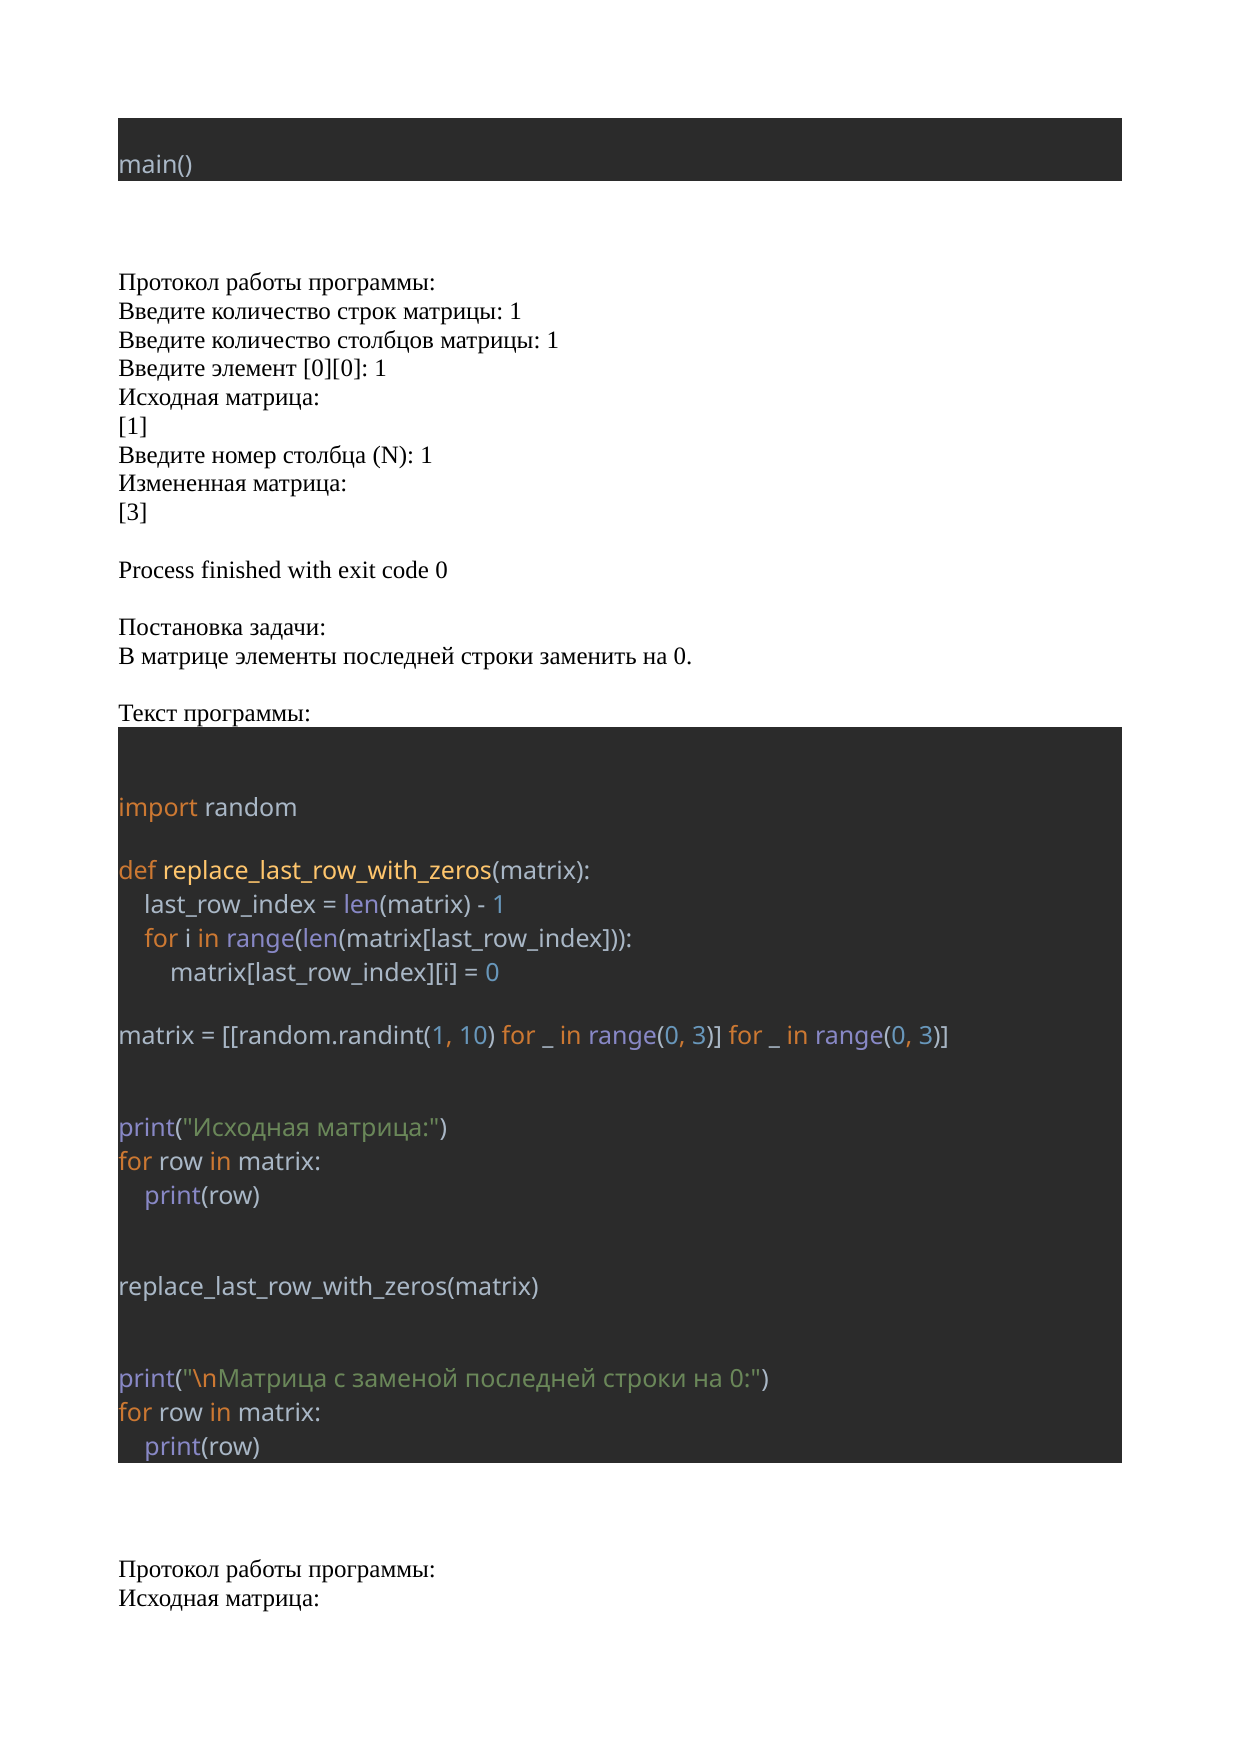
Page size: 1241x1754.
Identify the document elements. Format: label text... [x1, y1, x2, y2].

text Process finished with exit code 0 [118, 555, 1122, 583]
text Постановка задачи: [118, 612, 1122, 641]
text Текст программы: [118, 698, 1122, 727]
text Измененная матрица: [118, 468, 1122, 497]
text [3] [118, 497, 1122, 526]
text main() [118, 118, 1122, 181]
text Введите количество столбцов матрицы: 1 [118, 325, 1122, 353]
text [1] [118, 411, 1122, 440]
text Протокол работы программы: [118, 267, 1122, 296]
text import random def replace_last_row_with_zeros(matrix): last_row_index = len(matrix) - 1 for i in range(len(matrix[last_row_index])): matrix[last_row_index][i] = 0 matrix = [[random.randint(1, 10) for _ in range(0, 3)] for _ in range(0, 3)] print("Исходная матрица:") for row in matrix: print(row) replace_last_row_with_zeros(matrix) print("\nМатрица с заменой последней строки на 0:") for row in matrix: print(row) [118, 727, 1122, 1463]
text Введите номер столбца (N): 1 [118, 440, 1122, 468]
text В матрице элементы последней строки заменить на 0. [118, 641, 1122, 670]
text Введите элемент [0][0]: 1 [118, 353, 1122, 382]
text Введите количество строк матрицы: 1 [118, 296, 1122, 325]
text Протокол работы программы: [118, 1554, 1122, 1583]
text Исходная матрица: [118, 1583, 1122, 1612]
text Исходная матрица: [118, 382, 1122, 411]
